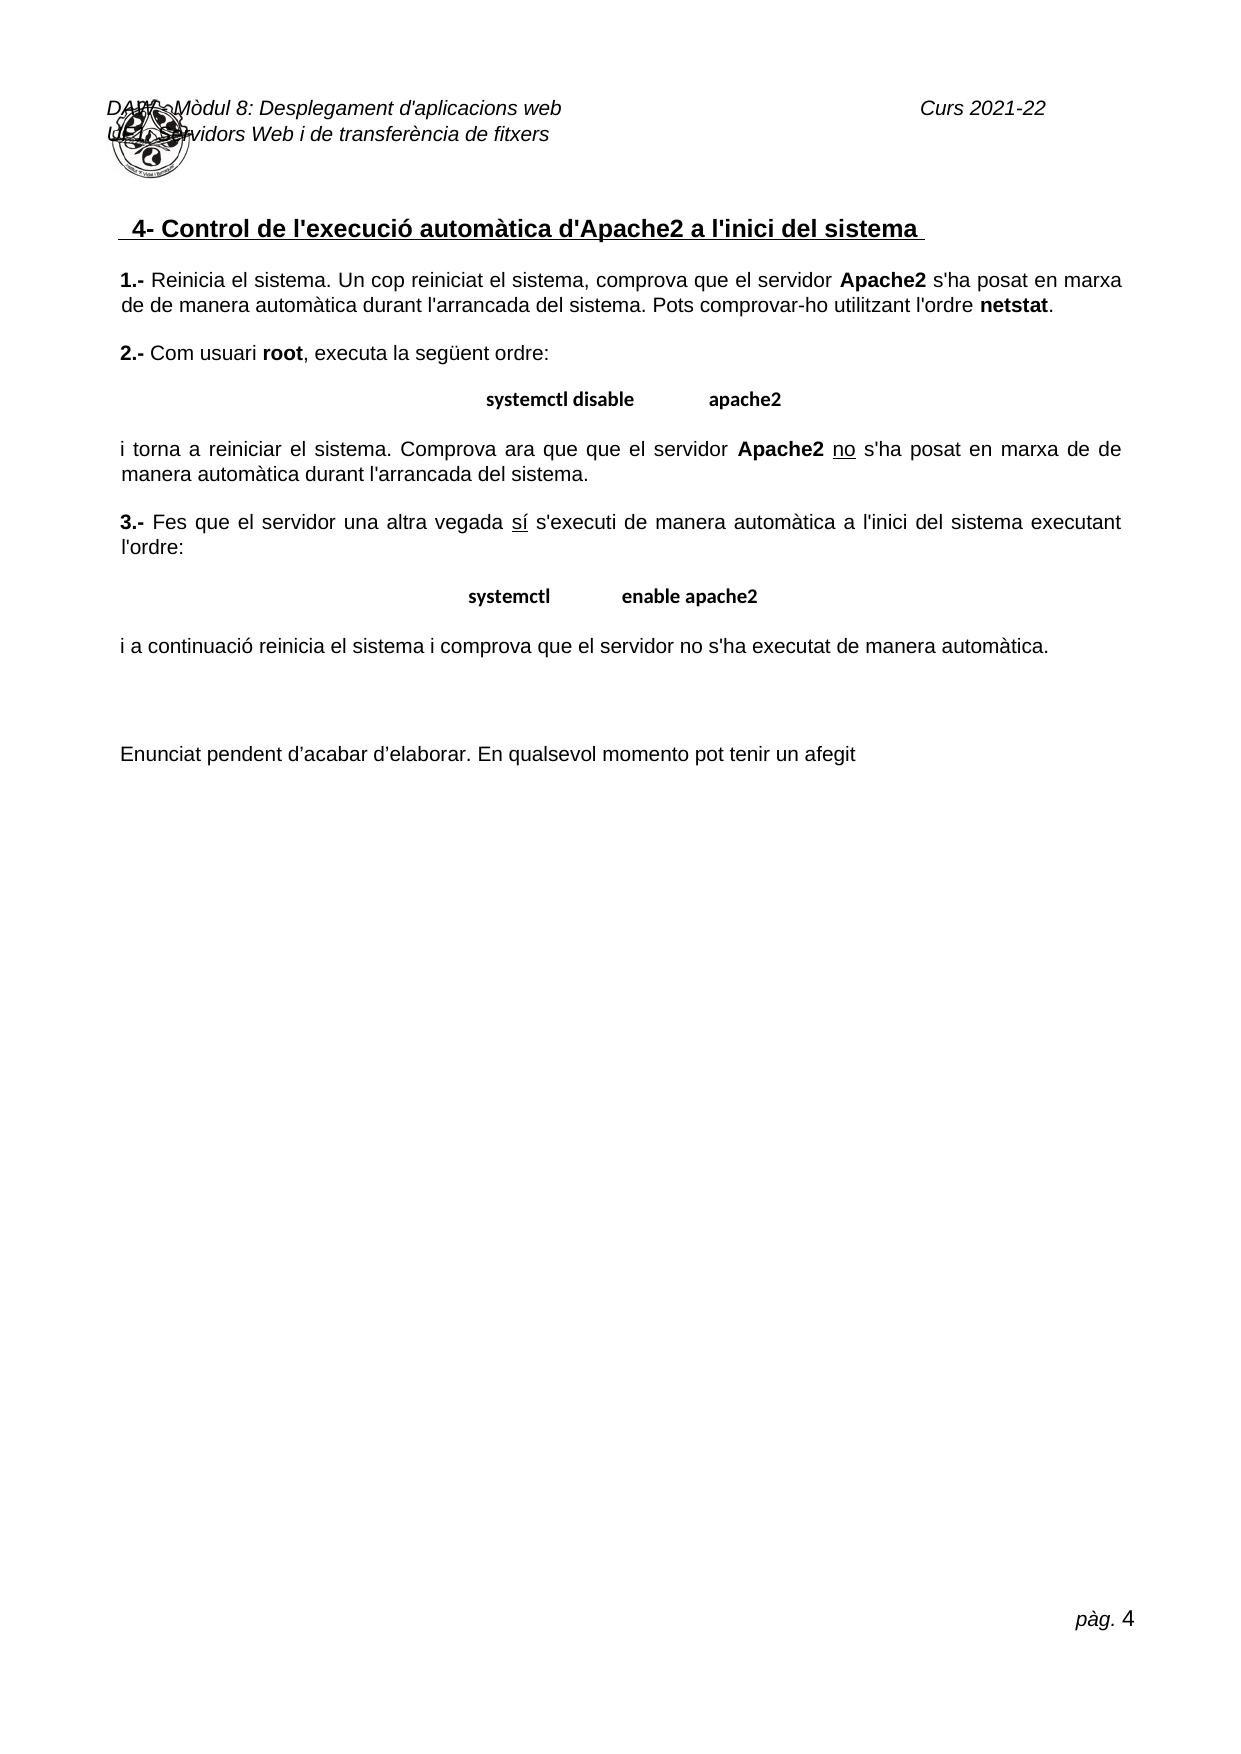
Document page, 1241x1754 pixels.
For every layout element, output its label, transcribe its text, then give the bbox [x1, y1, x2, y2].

text i torna a reiniciar el sistema. Comprova ara que que el servidor Apache2 no s'ha posat en marxa de de manera automàtica durant l'arrancada del sistema. [120, 437, 1122, 486]
text 3.- Fes que el servidor una altra vegada sí s'executi de manera automàtica a l'inici del sistema executant l'ordre: [120, 510, 1122, 559]
picture [106, 95, 197, 183]
text 1.- Reinicia el sistema. Un cop reiniciat el sistema, comprova que el servidor Apache2 s'ha posat en marxa de de manera automàtica durant l'arrancada del sistema. Pots comprovar-ho utilitzant l'ordre netstat. [120, 268, 1122, 317]
subtitle systemctl disable apache2 [117, 386, 1123, 412]
text systemctl enable apache2 [117, 583, 1123, 608]
text Enunciat pendent d’acabar d’elaborar. En qualsevol momento pot tenir un afegit [120, 742, 1122, 766]
text i a continuació reinicia el sistema i comprova que el servidor no s'ha executat de manera automàtica. [120, 634, 1122, 658]
text 2.- Com usuari root, executa la següent ordre: [120, 341, 1122, 365]
subtitle 4- Control de l'execució automàtica d'Apache2 a l'inici del sistema [118, 214, 1123, 243]
